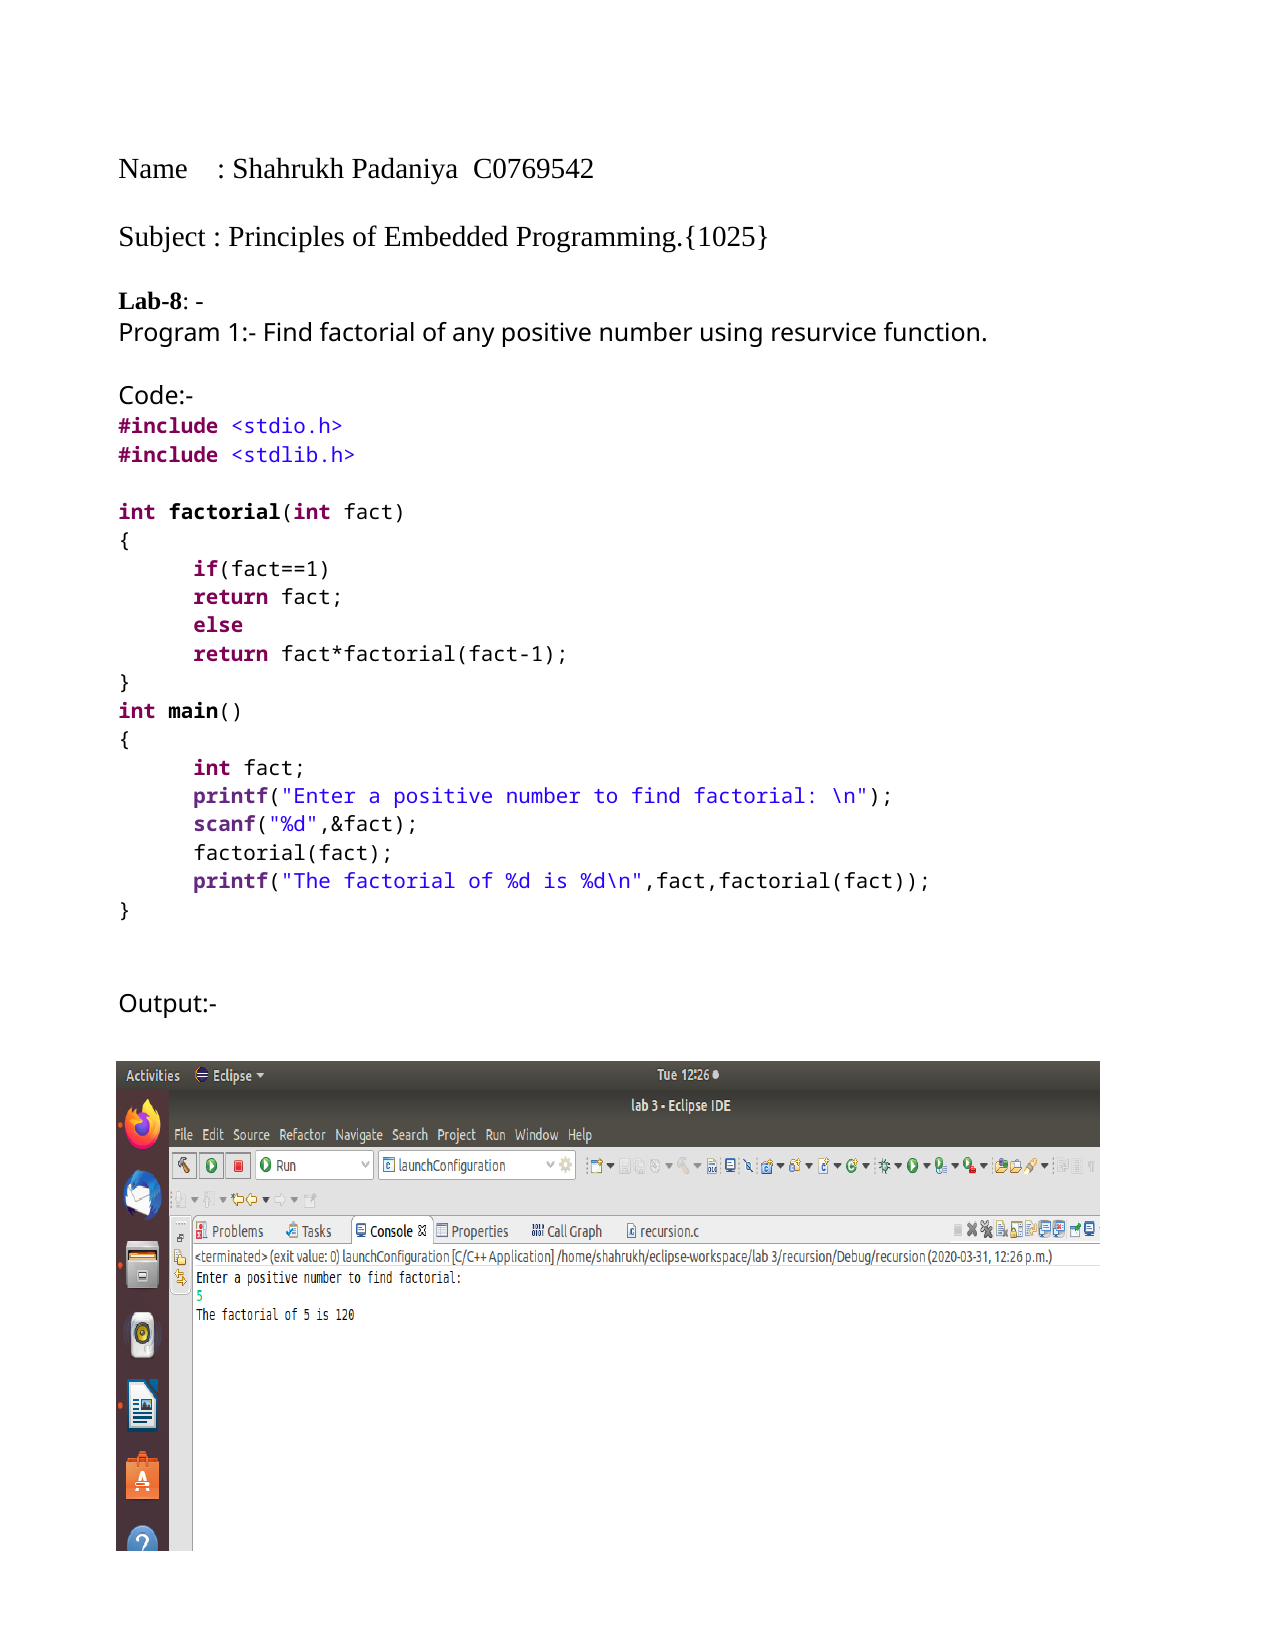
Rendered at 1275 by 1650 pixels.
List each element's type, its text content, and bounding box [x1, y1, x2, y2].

text return fact; [118, 582, 1157, 611]
text #include <stdlib.h> [118, 440, 1157, 468]
text Output:- [118, 986, 1157, 1020]
text factorial(fact); [118, 838, 1157, 866]
text Name : Shahrukh Padaniya C0769542 [118, 152, 1157, 185]
text scanf("%d",&fact); [118, 809, 1157, 838]
text { [118, 724, 1157, 753]
text } [118, 667, 1157, 696]
text printf("The factorial of %d is %d\n",fact,factorial(fact)); [118, 866, 1157, 895]
text Program 1:- Find factorial of any positive number using resurvice function. [118, 314, 1157, 349]
text if(fact==1) [118, 554, 1157, 582]
picture [116, 1061, 1100, 1551]
text Subject : Principles of Embedded Programming.{1025} [118, 219, 1157, 252]
text else [118, 611, 1157, 639]
text int factorial(int fact) [118, 497, 1157, 525]
text Code:- [118, 377, 1157, 411]
text } [118, 895, 1157, 923]
text printf("Enter a positive number to find factorial: \n"); [118, 781, 1157, 809]
text { [118, 525, 1157, 554]
text Lab-8: - [118, 286, 1157, 314]
text #include <stdio.h> [118, 411, 1157, 440]
text int main() [118, 696, 1157, 724]
text int fact; [118, 753, 1157, 781]
text return fact*factorial(fact-1); [118, 639, 1157, 667]
